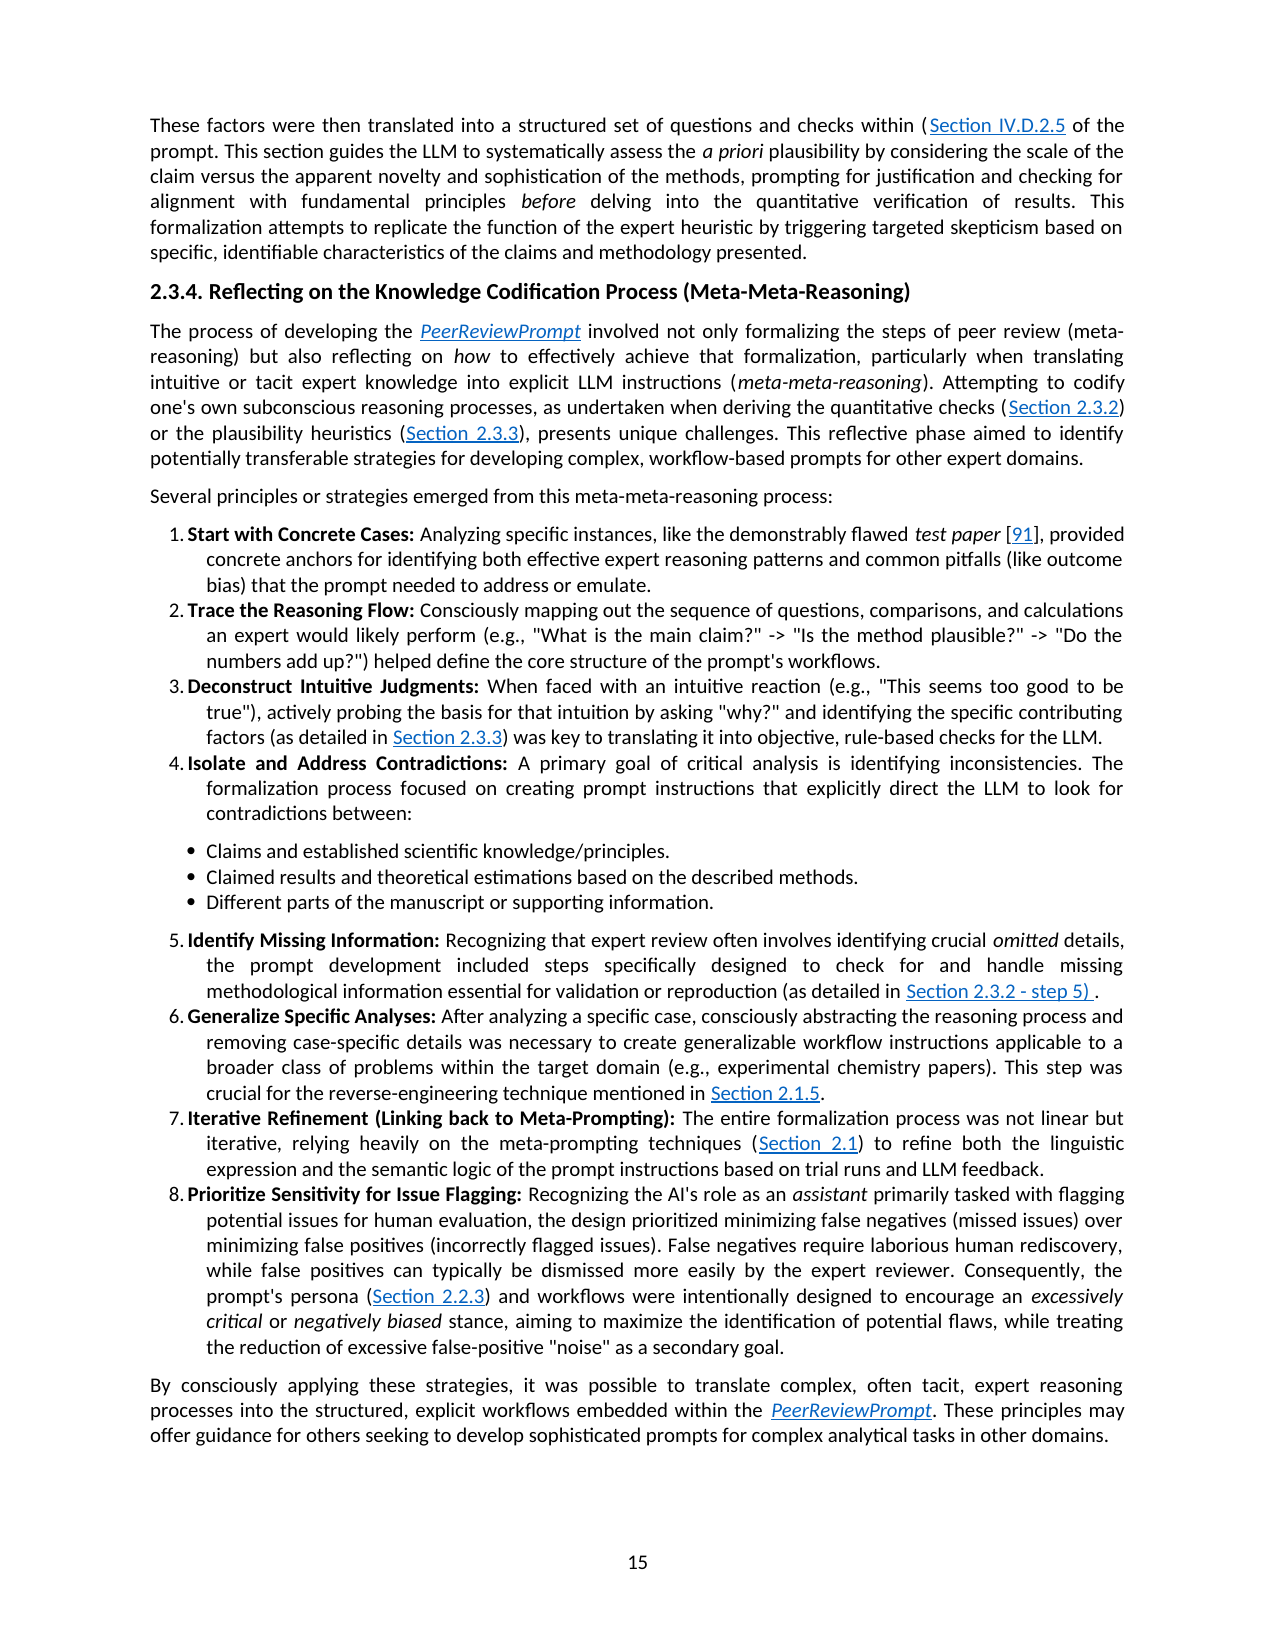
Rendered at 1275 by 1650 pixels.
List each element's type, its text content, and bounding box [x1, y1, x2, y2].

text These factors were then translated into a structured set of questions and checks within (Section IV.D.2.5 of the prompt. This section guides the LLM to systematically assess the a priori plausibility by considering the scale of the claim versus the apparent novelty and sophistication of the methods, prompting for justification and checking for alignment with fundamental principles before delving into the quantitative verification of results. This formalization attempts to replicate the function of the expert heuristic by triggering targeted skepticism based on specific, identifiable characteristics of the claims and methodology presented. [150, 112, 1125, 265]
list Claimed results and theoretical estimations based on the described methods. [187, 864, 1125, 889]
subtitle Reflecting on the Knowledge Codification Process (Meta-Meta-Reasoning) [150, 277, 1125, 306]
list Deconstruct Intuitive Judgments: When faced with an intuitive reaction (e.g., "This seems too good to be true"), actively probing the basis for that intuition by asking "why?" and identifying the specific contributing factors (as detailed in Section 2.3.3) was key to translating it into objective, rule-based checks for the LLM. [169, 673, 1125, 750]
list Start with Concrete Cases: Analyzing specific instances, like the demonstrably flawed test paper [91], provided concrete anchors for identifying both effective expert reasoning patterns and common pitfalls (like outcome bias) that the prompt needed to address or emulate. [169, 521, 1125, 597]
list Iterative Refinement (Linking back to Meta-Prompting): The entire formalization process was not linear but iterative, relying heavily on the meta-prompting techniques (Section 2.1) to refine both the linguistic expression and the semantic logic of the prompt instructions based on trial runs and LLM feedback. [169, 1105, 1125, 1181]
list Different parts of the manuscript or supporting information. [187, 889, 1125, 915]
list Isolate and Address Contradictions: A primary goal of critical analysis is identifying inconsistencies. The formalization process focused on creating prompt instructions that explicitly direct the LLM to look for contradictions between: [169, 750, 1125, 826]
list Trace the Reasoning Flow: Consciously mapping out the sequence of questions, comparisons, and calculations an expert would likely perform (e.g., "What is the main claim?" -> "Is the method plausible?" -> "Do the numbers add up?") helped define the core structure of the prompt's workflows. [169, 597, 1125, 673]
list Claims and established scientific knowledge/principles. [187, 838, 1125, 864]
text By consciously applying these strategies, it was possible to translate complex, often tacit, expert reasoning processes into the structured, explicit workflows embedded within the PeerReviewPrompt. These principles may offer guidance for others seeking to develop sophisticated prompts for complex analytical tasks in other domains. [150, 1372, 1125, 1448]
text Several principles or strategies emerged from this meta-meta-reasoning process: [150, 483, 1125, 508]
list Generalize Specific Analyses: After analyzing a specific case, consciously abstracting the reasoning process and removing case-specific details was necessary to create generalizable workflow instructions applicable to a broader class of problems within the target domain (e.g., experimental chemistry papers). This step was crucial for the reverse-engineering technique mentioned in Section 2.1.5. [169, 1003, 1125, 1105]
list Prioritize Sensitivity for Issue Flagging: Recognizing the AI's role as an assistant primarily tasked with flagging potential issues for human evaluation, the design prioritized minimizing false negatives (missed issues) over minimizing false positives (incorrectly flagged issues). False negatives require laborious human rediscovery, while false positives can typically be dismissed more easily by the expert reviewer. Consequently, the prompt's persona (Section 2.2.3) and workflows were intentionally designed to encourage an excessively critical or negatively biased stance, aiming to maximize the identification of potential flaws, while treating the reduction of excessive false-positive "noise" as a secondary goal. [169, 1181, 1125, 1359]
list Identify Missing Information: Recognizing that expert review often involves identifying crucial omitted details, the prompt development included steps specifically designed to check for and handle missing methodological information essential for validation or reproduction (as detailed in Section 2.3.2 - step 5) . [169, 927, 1125, 1003]
text The process of developing the PeerReviewPrompt involved not only formalizing the steps of peer review (meta-reasoning) but also reflecting on how to effectively achieve that formalization, particularly when translating intuitive or tacit expert knowledge into explicit LLM instructions (meta-meta-reasoning). Attempting to codify one's own subconscious reasoning processes, as undertaken when deriving the quantitative checks (Section 2.3.2) or the plausibility heuristics (Section 2.3.3), presents unique challenges. This reflective phase aimed to identify potentially transferable strategies for developing complex, workflow-based prompts for other expert domains. [150, 318, 1125, 471]
